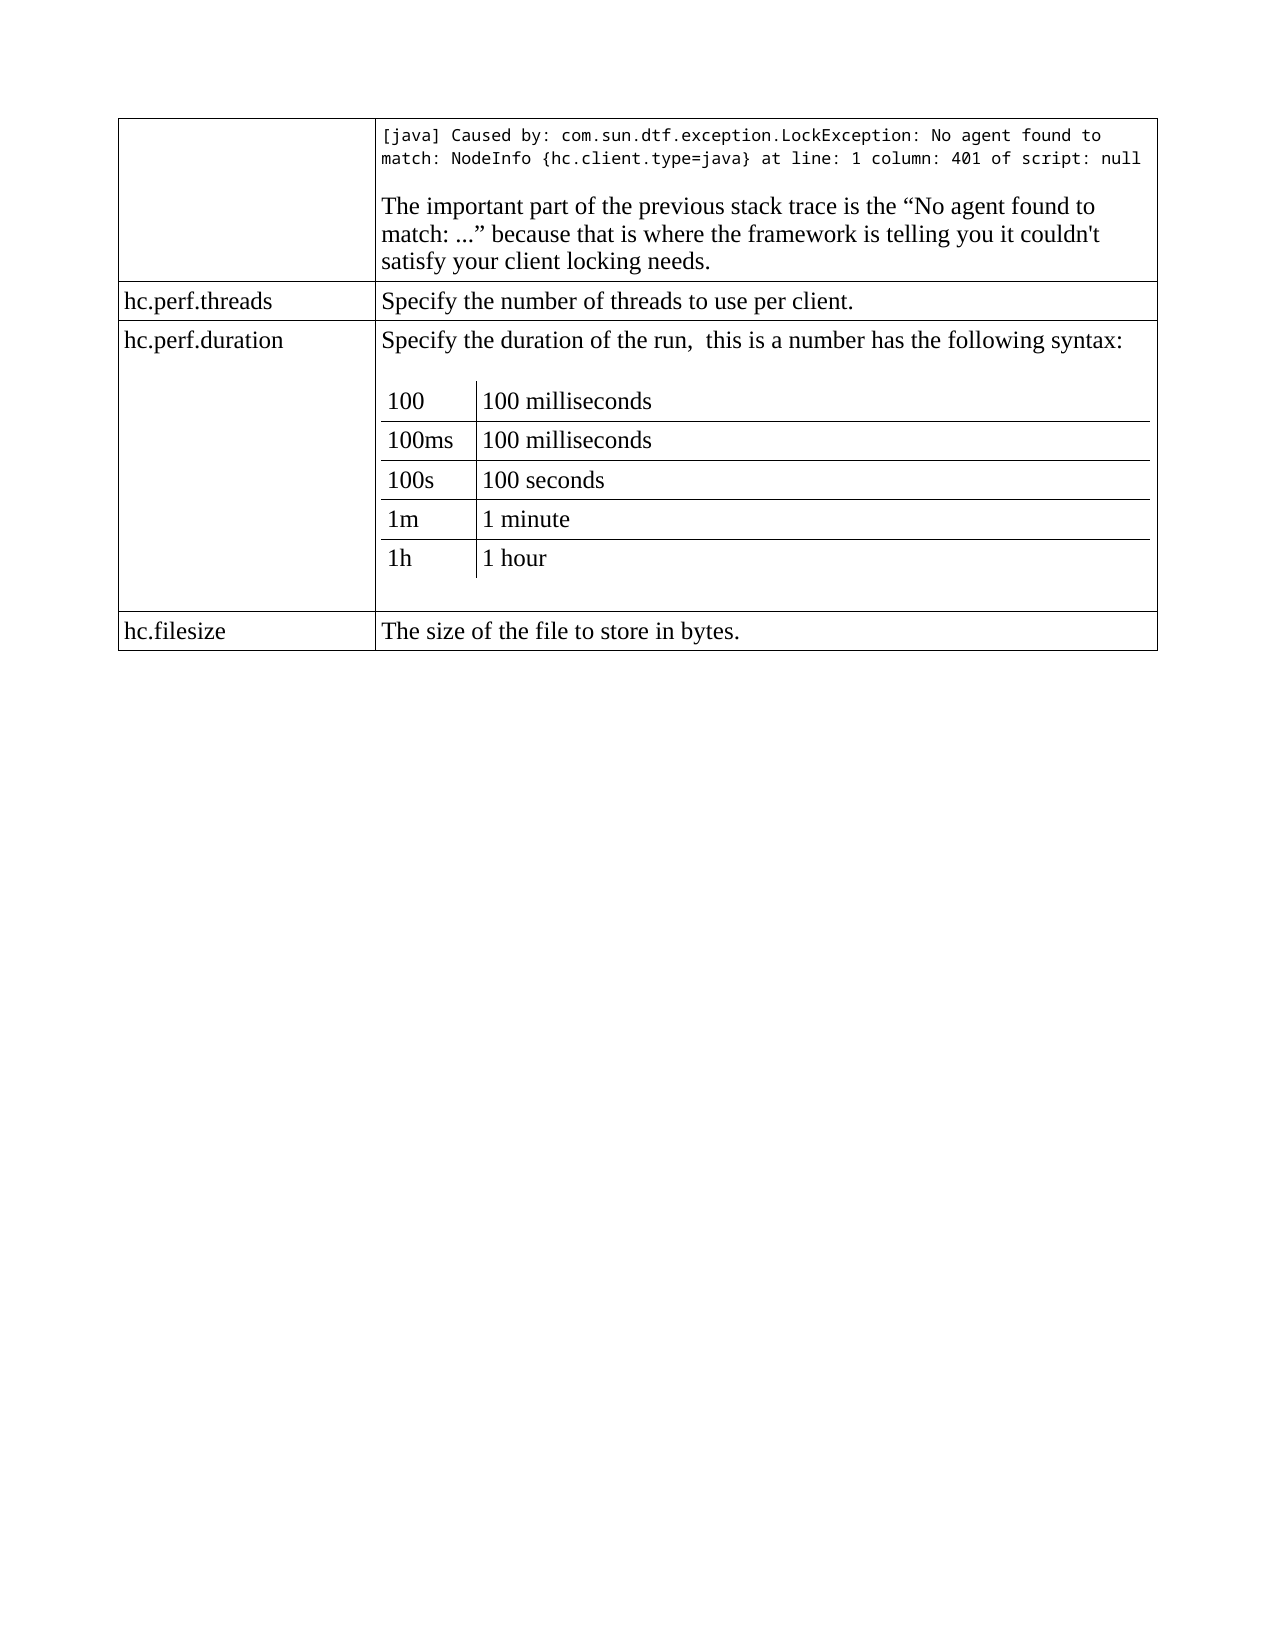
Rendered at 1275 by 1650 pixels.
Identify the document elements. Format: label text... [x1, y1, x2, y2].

table_cell [119, 119, 375, 281]
table_cell hc.perf.threads [119, 282, 375, 320]
table_header 100 milliseconds [477, 381, 1150, 421]
table_cell [java] Caused by: com.sun.dtf.exception.LockException: No agent found to match: NodeInfo {hc.client.type=java} at line: 1 column: 401 of script: null The important part of the previous stack trace is the “No agent found to match: ...” because that is where the framework is telling you it couldn't satisfy your client locking needs. [376, 119, 1157, 281]
table_cell 100 seconds [477, 461, 1150, 499]
table_cell 1h [381, 540, 476, 578]
table_cell hc.perf.duration [119, 321, 375, 611]
table_cell Specify the duration of the run, this is a number has the following syntax: [376, 321, 1157, 611]
table_cell 1 minute [477, 500, 1150, 538]
table_cell 1 hour [477, 540, 1150, 578]
table_cell Specify the number of threads to use per client. [376, 282, 1157, 320]
table_cell 1m [381, 500, 476, 538]
table_cell 100 milliseconds [477, 422, 1150, 460]
table_cell hc.filesize [119, 612, 375, 650]
table_header 100 [381, 381, 476, 421]
table_cell 100ms [381, 422, 476, 460]
table_cell 100s [381, 461, 476, 499]
table_cell The size of the file to store in bytes. [376, 612, 1157, 650]
